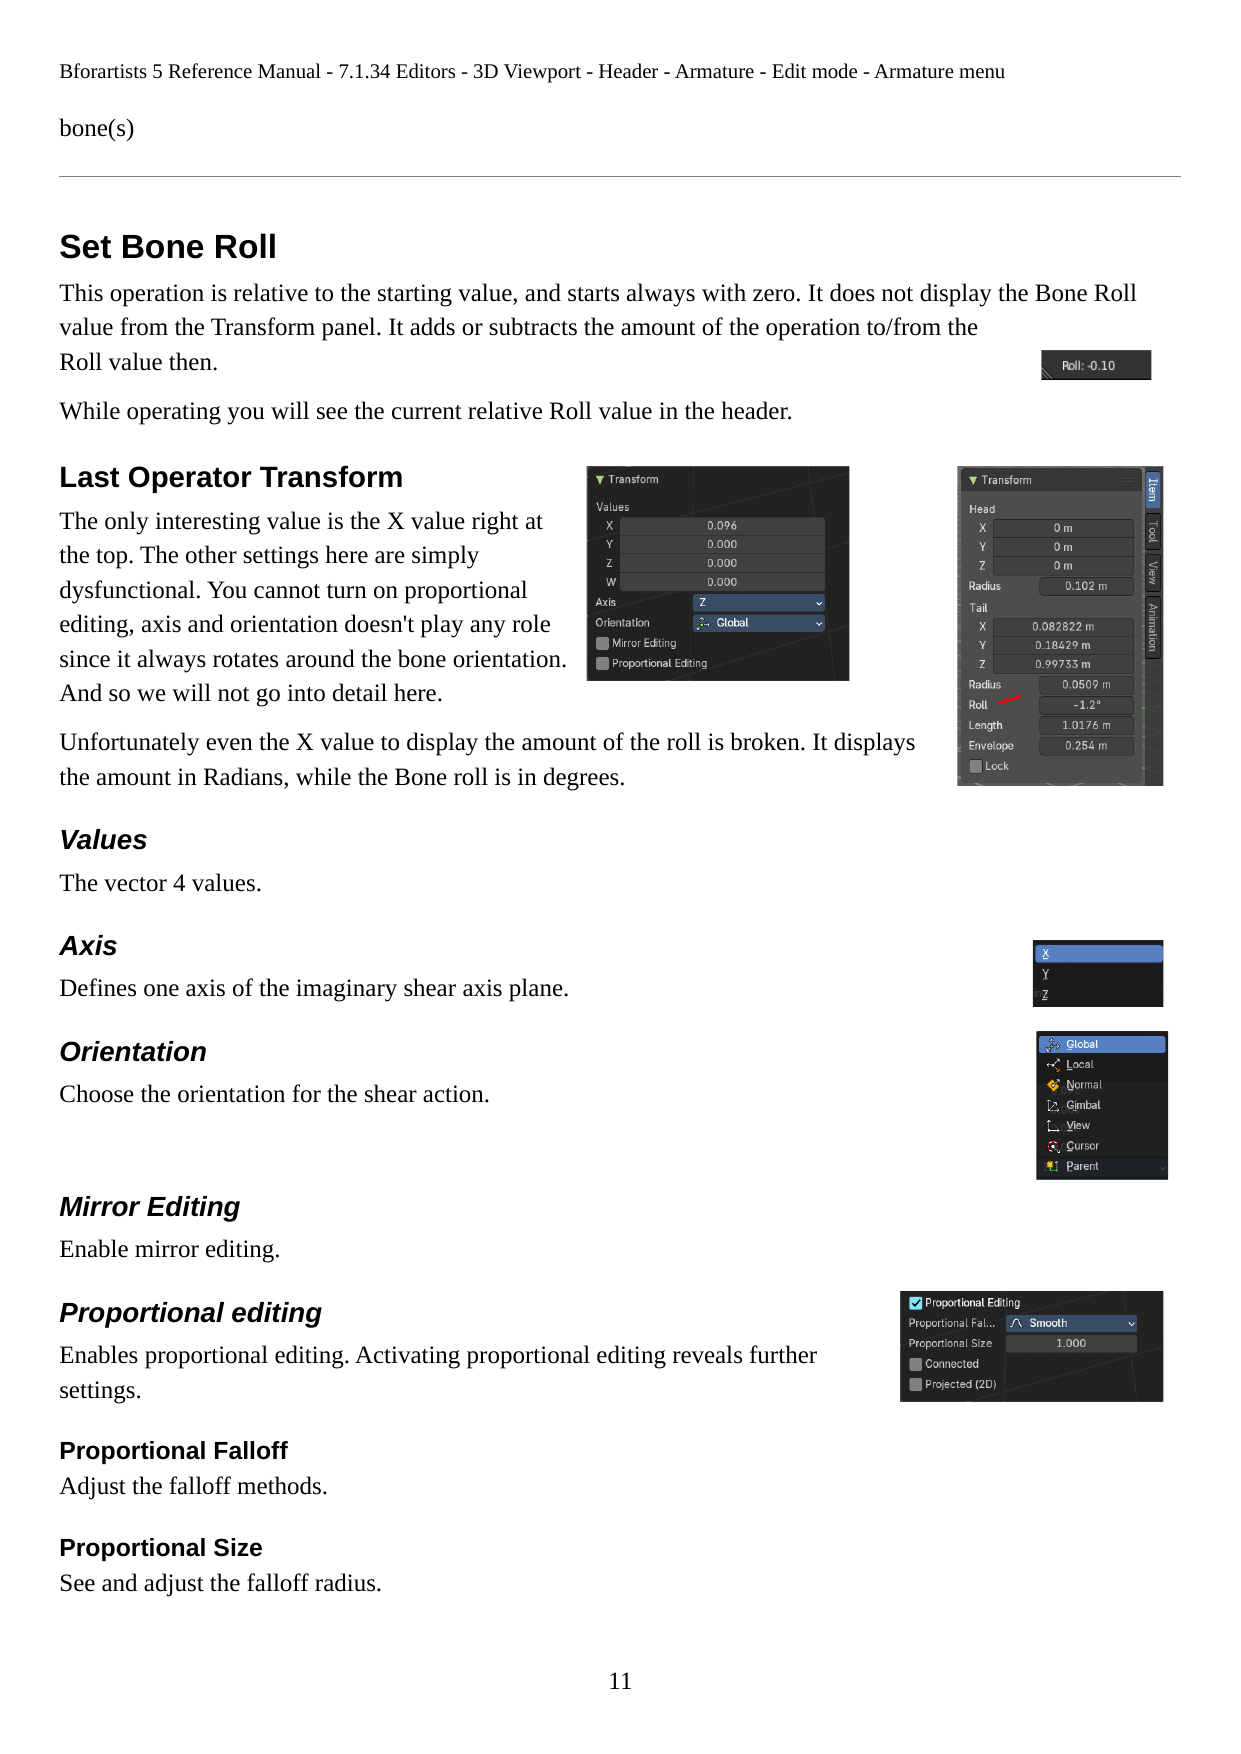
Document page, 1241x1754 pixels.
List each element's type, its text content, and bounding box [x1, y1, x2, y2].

subtitle Proportional Size [59, 1533, 1181, 1561]
picture [900, 1291, 1164, 1402]
subtitle [1169, 1035, 1181, 1067]
text Enables proportional editing. Activating proportional editing reveals further settings. [59, 1340, 1181, 1404]
text bone(s) [59, 113, 1181, 141]
text Choose the orientation for the shear action. [59, 1079, 1036, 1108]
subtitle Set Bone Roll [59, 227, 1181, 265]
subtitle Values [59, 823, 1181, 855]
text While operating you will see the current relative Roll value in the header. [59, 396, 1181, 424]
subtitle Orientation [59, 1035, 1036, 1067]
subtitle Mirror Editing [59, 1190, 1181, 1222]
text The only interesting value is the X value right at the top. The other settings here are simply dysfunctional. You cannot turn on proportional editing, axis and orientation doesn't play any role since it always rotates around the bone orientation. And so we will not go into detail here. [59, 506, 957, 707]
picture [586, 466, 850, 681]
subtitle Last Operator Transform [59, 459, 1181, 493]
text Defines one axis of the imaginary shear axis plane. [59, 973, 1032, 1002]
text Enable mirror editing. [59, 1234, 1181, 1263]
text This operation is relative to the starting value, and starts always with zero. It does not display the Bone Roll value from the Transform panel. It adds or subtracts the amount of the operation to/from the Roll value then. [59, 278, 1181, 376]
picture [1032, 940, 1164, 1007]
text Unfortunately even the X value to display the amount of the roll is broken. It displays the amount in Radians, while the Bone roll is in degrees. [59, 727, 1181, 790]
picture [1036, 1031, 1169, 1180]
picture [1041, 350, 1152, 380]
text The vector 4 values. [59, 868, 1181, 896]
subtitle Axis [59, 929, 1181, 961]
picture [957, 466, 1164, 786]
subtitle Proportional editing [59, 1296, 900, 1328]
subtitle [1164, 1296, 1181, 1328]
text See and adjust the falloff radius. [59, 1568, 1181, 1596]
subtitle Proportional Falloff [59, 1436, 1181, 1465]
text Adjust the falloff methods. [59, 1471, 1181, 1500]
